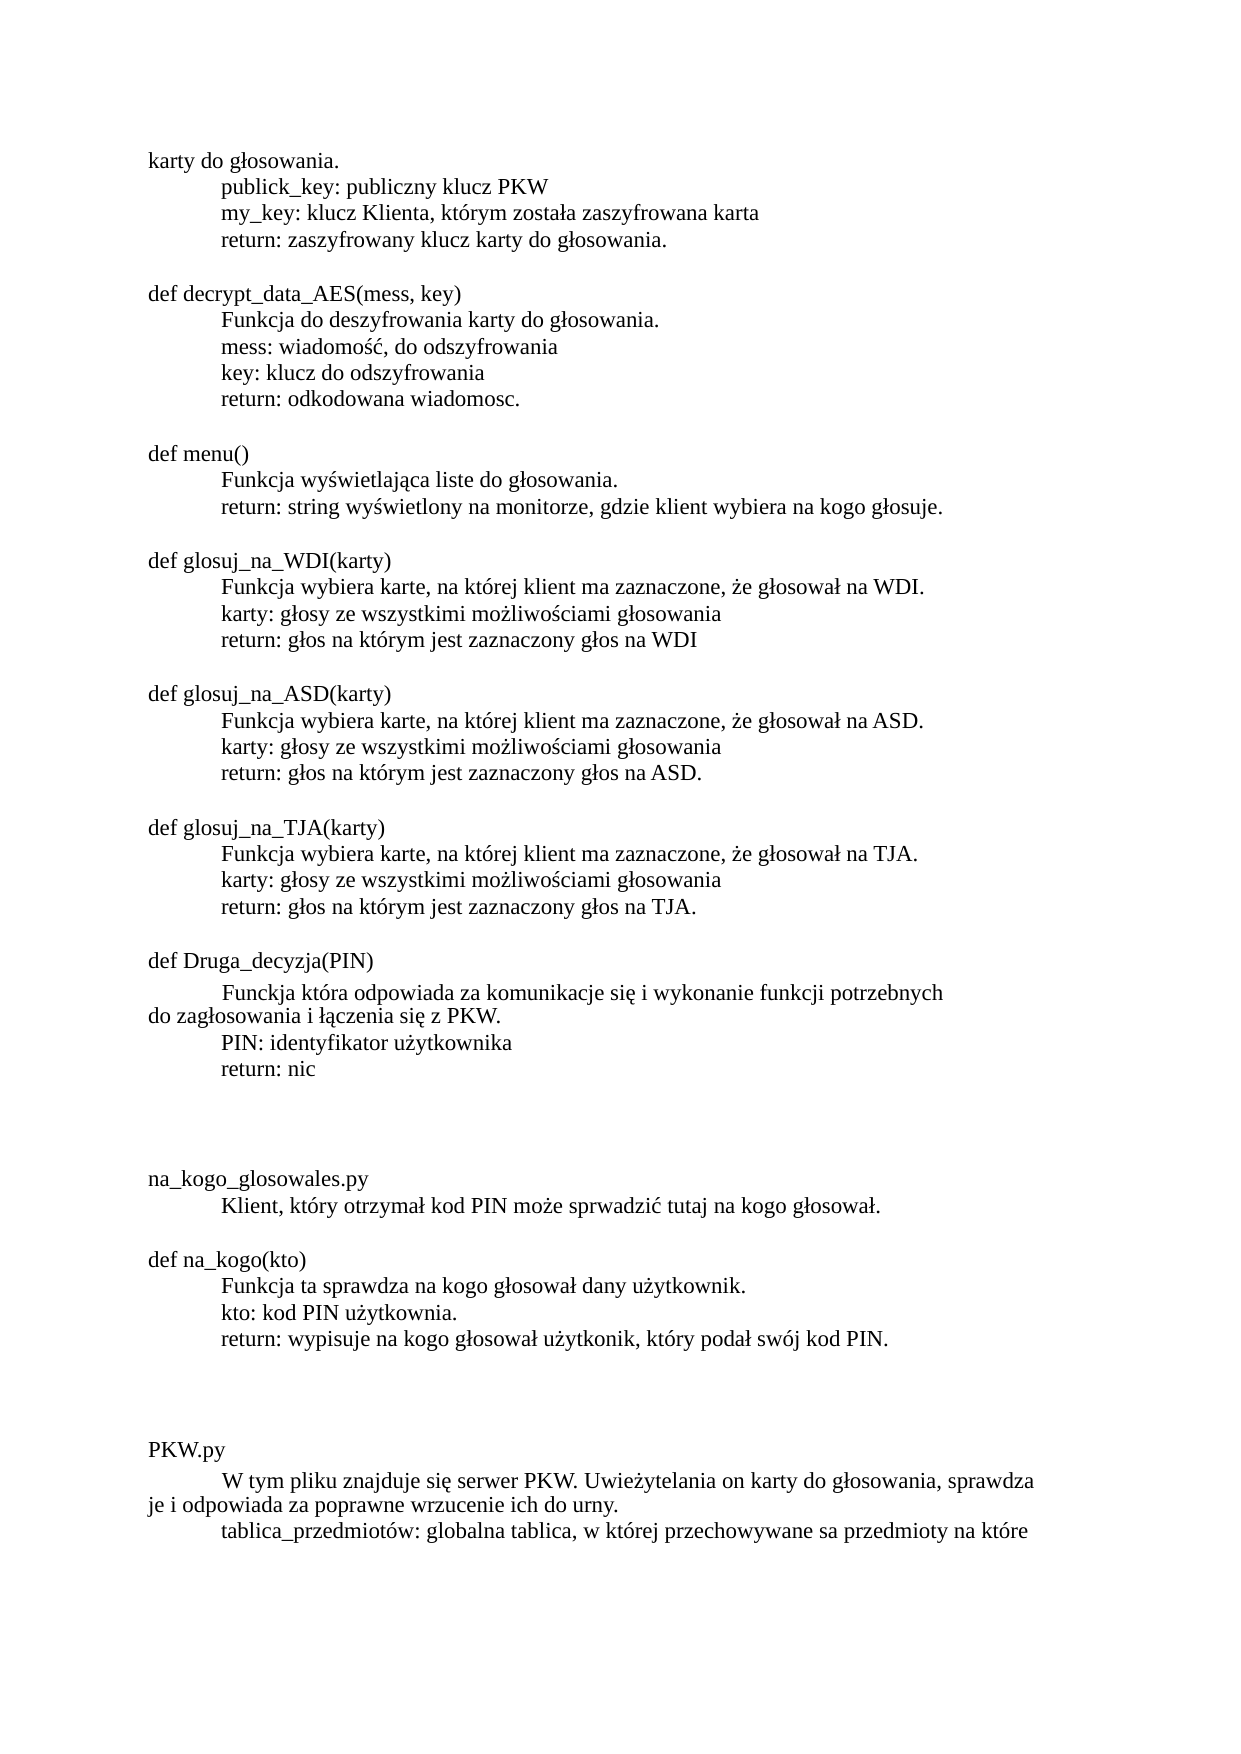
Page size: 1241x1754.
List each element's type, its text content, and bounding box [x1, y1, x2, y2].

text key: klucz do odszyfrowania [221, 359, 1090, 386]
text tablica_przedmiotów: globalna tablica, w której przechowywane sa przedmioty na które [221, 1517, 1090, 1543]
text def glosuj_na_TJA(karty) [148, 814, 1090, 840]
text kto: kod PIN użytkownia. [221, 1299, 1090, 1325]
text Funkcja wybiera karte, na której klient ma zaznaczone, że głosował na WDI. [221, 573, 1090, 600]
text PKW.py [148, 1436, 1090, 1462]
text na_kogo_glosowales.py [148, 1166, 1090, 1192]
text W tym pliku znajduje się serwer PKW. Uwieżytelania on karty do głosowania, sprawdza je i odpowiada za poprawne wrzucenie ich do urny. [148, 1467, 1056, 1517]
text def glosuj_na_WDI(karty) [148, 547, 1090, 573]
text return: zaszyfrowany klucz karty do głosowania. [221, 226, 1090, 252]
text PIN: identyfikator użytkownika [221, 1029, 1090, 1055]
text def na_kogo(kto) [148, 1246, 1090, 1273]
text def decrypt_data_AES(mess, key) [148, 280, 1090, 306]
text Funkcja do deszyfrowania karty do głosowania. [221, 306, 1090, 333]
text publick_key: publiczny klucz PKW [221, 173, 1090, 199]
text Funkcja ta sprawdza na kogo głosował dany użytkownik. [221, 1273, 1090, 1299]
text def Druga_decyzja(PIN) [148, 947, 1090, 973]
text return: nic [221, 1055, 1090, 1081]
text Funkcja wybiera karte, na której klient ma zaznaczone, że głosował na TJA. [221, 840, 1090, 867]
text my_key: klucz Klienta, którym została zaszyfrowana karta [221, 199, 1090, 226]
text mess: wiadomość, do odszyfrowania [221, 333, 1090, 359]
text Funkcja wyświetlająca liste do głosowania. [221, 466, 1090, 493]
text return: wypisuje na kogo głosował użytkonik, który podał swój kod PIN. [221, 1325, 1090, 1352]
text Funkcja wybiera karte, na której klient ma zaznaczone, że głosował na ASD. [221, 707, 1090, 733]
text def menu() [148, 440, 1090, 466]
text return: głos na którym jest zaznaczony głos na TJA. [221, 893, 1090, 919]
text return: odkodowana wiadomosc. [221, 386, 1090, 412]
text return: string wyświetlony na monitorze, gdzie klient wybiera na kogo głosuje. [221, 493, 1090, 519]
text karty: głosy ze wszystkimi możliwościami głosowania [221, 733, 1090, 759]
text karty do głosowania. [148, 147, 1090, 173]
text Klient, który otrzymał kod PIN może sprwadzić tutaj na kogo głosował. [221, 1192, 1090, 1218]
text karty: głosy ze wszystkimi możliwościami głosowania [221, 600, 1090, 626]
text def glosuj_na_ASD(karty) [148, 680, 1090, 707]
text karty: głosy ze wszystkimi możliwościami głosowania [221, 867, 1090, 893]
text Funckja która odpowiada za komunikacje się i wykonanie funkcji potrzebnych do zagłosowania i łączenia się z PKW. [148, 978, 964, 1029]
text return: głos na którym jest zaznaczony głos na ASD. [221, 759, 1090, 786]
text return: głos na którym jest zaznaczony głos na WDI [221, 626, 1090, 652]
